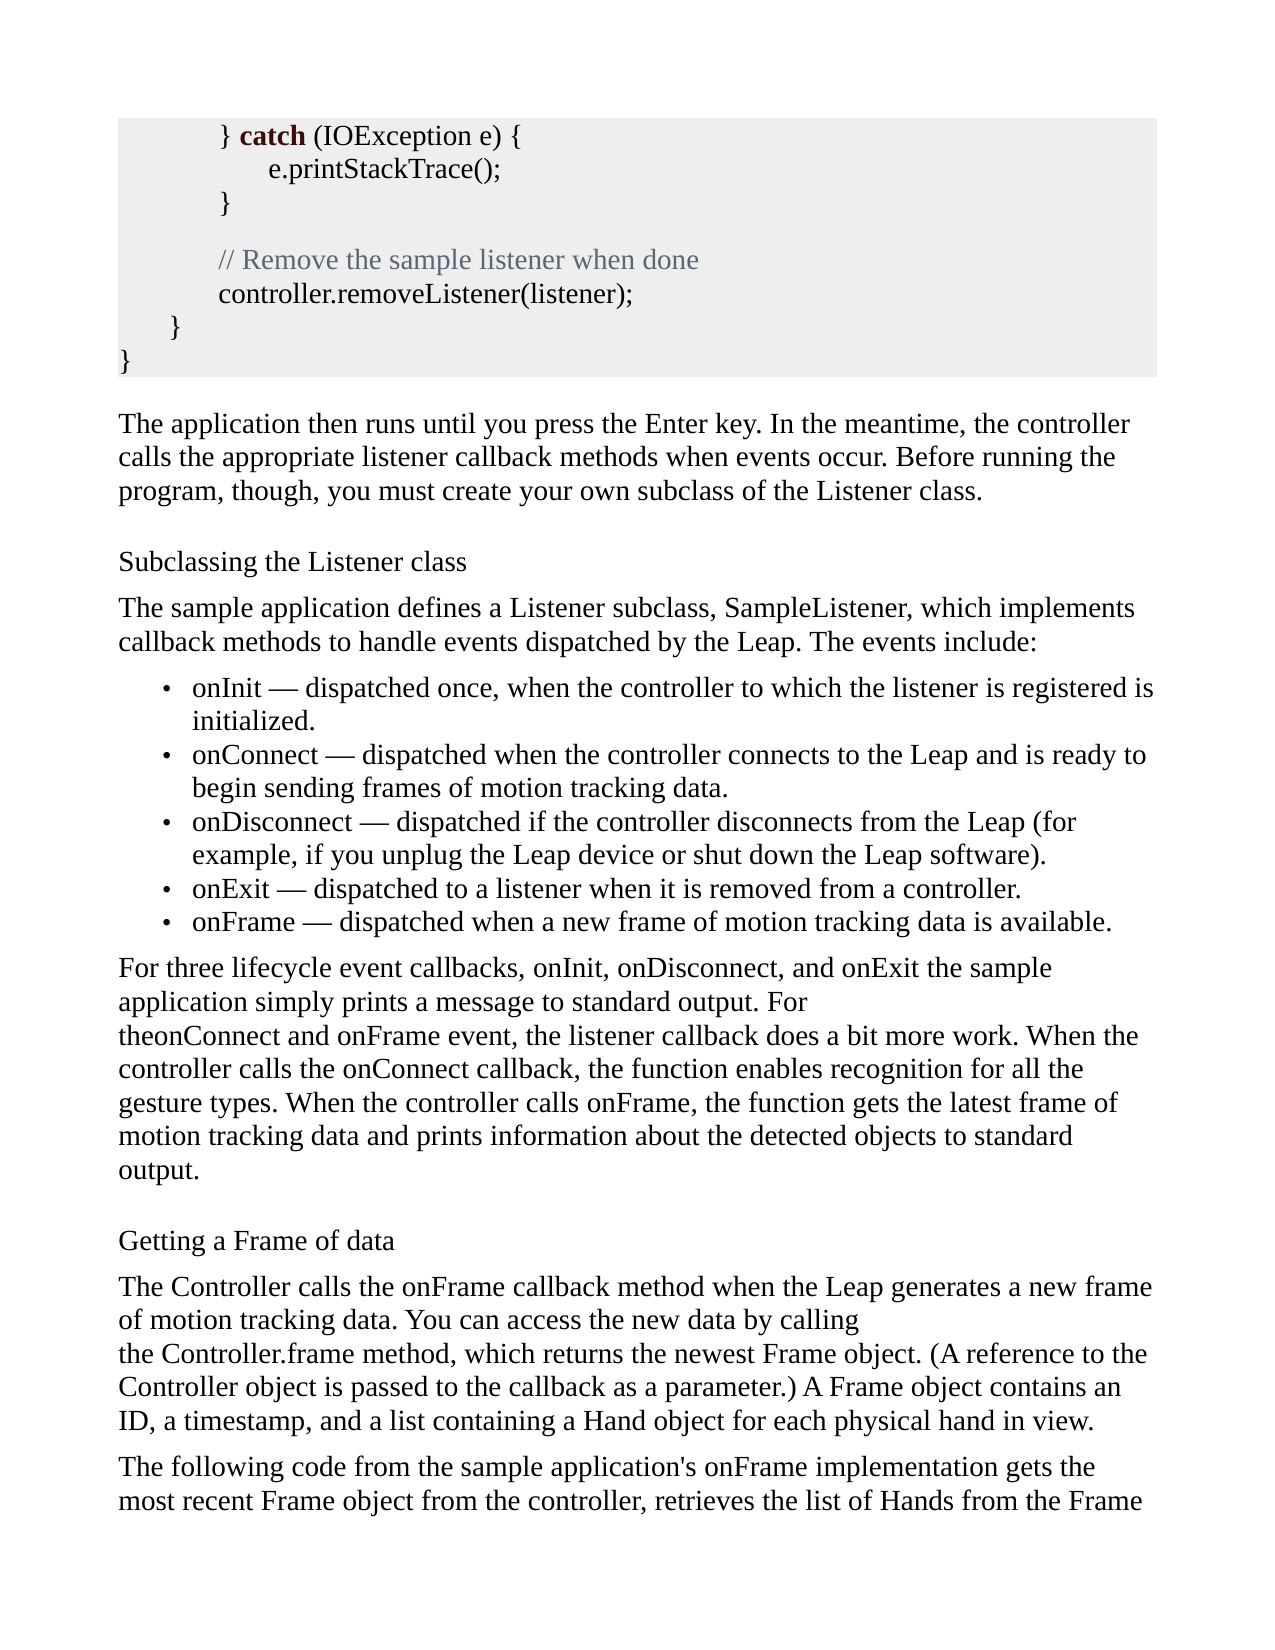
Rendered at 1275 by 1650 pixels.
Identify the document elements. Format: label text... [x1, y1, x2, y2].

list onFrame — dispatched when a new frame of motion tracking data is available. [162, 904, 1157, 938]
text } [118, 185, 1157, 219]
list onExit — dispatched to a listener when it is removed from a controller. [162, 871, 1157, 904]
text } [118, 343, 1157, 377]
text e.printStackTrace(); [118, 152, 1157, 185]
list onDisconnect — dispatched if the controller disconnects from the Leap (for example, if you unplug the Leap device or shut down the Leap software). [162, 804, 1157, 871]
list onConnect — dispatched when the controller connects to the Leap and is ready to begin sending frames of motion tracking data. [162, 737, 1157, 804]
text The sample application defines a Listener subclass, SampleListener, which implements callback methods to handle events dispatched by the Leap. The events include: [118, 590, 1157, 657]
text The following code from the sample application's onFrame implementation gets the most recent Frame object from the controller, retrieves the list of Hands from the Frame [118, 1449, 1157, 1516]
text } [118, 309, 1157, 343]
list onInit — dispatched once, when the controller to which the listener is registered is initialized. [162, 670, 1157, 737]
text controller.removeListener(listener); [118, 276, 1157, 309]
subtitle Subclassing the Listener class [118, 544, 1157, 578]
text // Remove the sample listener when done [118, 242, 1157, 276]
subtitle Getting a Frame of data [118, 1223, 1157, 1256]
text } catch (IOException e) { [118, 118, 1157, 152]
text The Controller calls the onFrame callback method when the Leap generates a new frame of motion tracking data. You can access the new data by calling the Controller.frame method, which returns the newest Frame object. (A reference to the Controller object is passed to the callback as a parameter.) A Frame object contains an ID, a timestamp, and a list containing a Hand object for each physical hand in view. [118, 1269, 1157, 1437]
text For three lifecycle event callbacks, onInit, onDisconnect, and onExit the sample application simply prints a message to standard output. For theonConnect and onFrame event, the listener callback does a bit more work. When the controller calls the onConnect callback, the function enables recognition for all the gesture types. When the controller calls onFrame, the function gets the latest frame of motion tracking data and prints information about the detected objects to standard output. [118, 951, 1157, 1185]
text The application then runs until you press the Enter key. In the meantime, the controller calls the appropriate listener callback methods when events occur. Before running the program, though, you must create your own subclass of the Listener class. [118, 406, 1157, 507]
